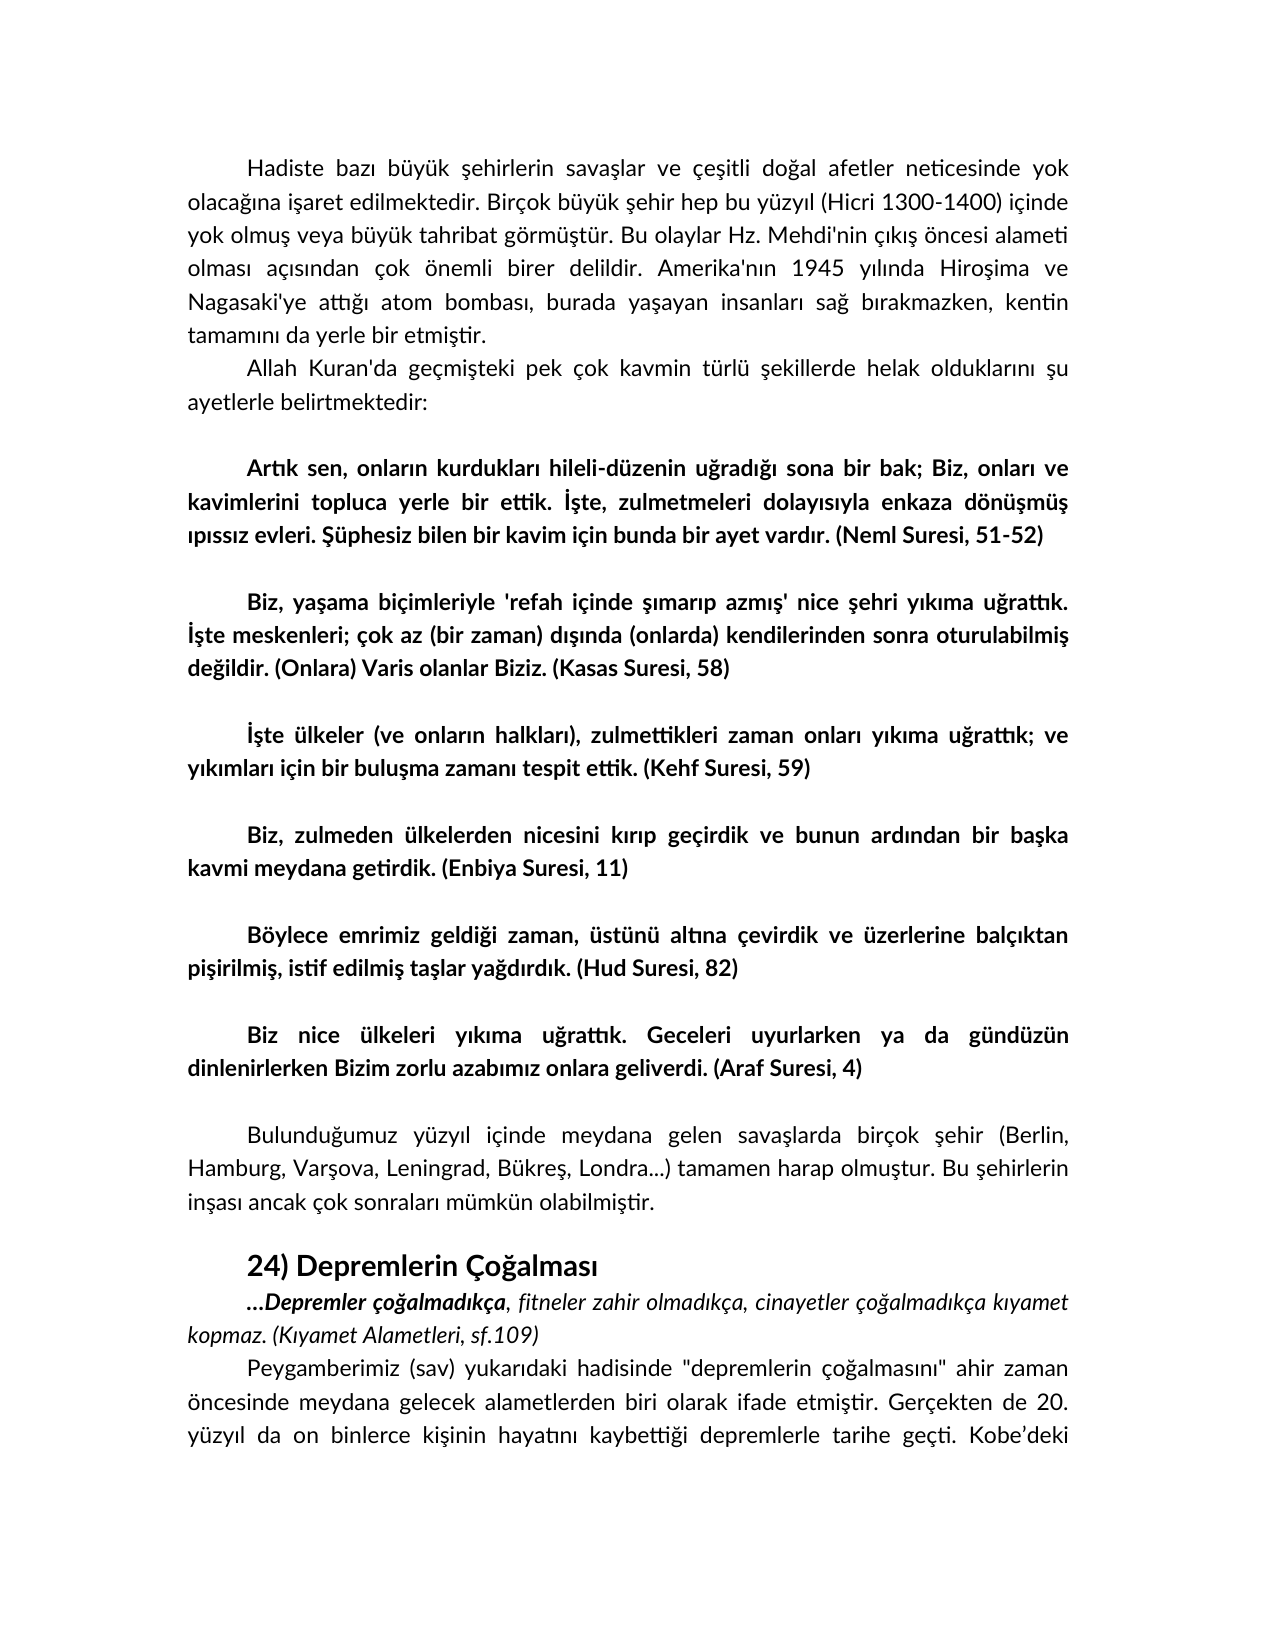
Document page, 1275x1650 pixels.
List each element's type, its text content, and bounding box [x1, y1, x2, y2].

text İşte ülkeler (ve onların halkları), zulmettikleri zaman onları yıkıma uğrattık; ve yıkımları için bir buluşma zamanı tespit ettik. (Kehf Suresi, 59) [187, 717, 1070, 783]
text Allah Kuran'da geçmişteki pek çok kavmin türlü şekillerde helak olduklarını şu ayetlerle belirtmektedir: [187, 350, 1070, 417]
text Biz, yaşama biçimleriyle 'refah içinde şımarıp azmış' nice şehri yıkıma uğrattık. İşte meskenleri; çok az (bir zaman) dışında (onlarda) kendilerinden sonra oturulabilmiş değildir. (Onlara) Varis olanlar Biziz. (Kasas Suresi, 58) [187, 583, 1070, 683]
text Biz nice ülkeleri yıkıma uğrattık. Geceleri uyurlarken ya da gündüzün dinlenirlerken Bizim zorlu azabımız onlara geliverdi. (Araf Suresi, 4) [187, 1017, 1070, 1083]
text Peygamberimiz (sav) yukarıdaki hadisinde "depremlerin çoğalmasını" ahir zaman öncesinde meydana gelecek alametlerden biri olarak ifade etmiştir. Gerçekten de 20. yüzyıl da on binlerce kişinin hayatını kaybettiği depremlerle tarihe geçti. Kobe’deki [187, 1350, 1070, 1450]
text Hadiste bazı büyük şehirlerin savaşlar ve çeşitli doğal afetler neticesinde yok olacağına işaret edilmektedir. Birçok büyük şehir hep bu yüzyıl (Hicri 1300-1400) içinde yok olmuş veya büyük tahribat görmüştür. Bu olaylar Hz. Mehdi'nin çıkış öncesi alameti olması açısından çok önemli birer delildir. Amerika'nın 1945 yılında Hiroşima ve Nagasaki'ye attığı atom bombası, burada yaşayan insanları sağ bırakmazken, kentin tamamını da yerle bir etmiştir. [187, 150, 1070, 350]
text Böylece emrimiz geldiği zaman, üstünü altına çevirdik ve üzerlerine balçıktan pişirilmiş, istif edilmiş taşlar yağdırdık. (Hud Suresi, 82) [187, 917, 1070, 983]
text Bulunduğumuz yüzyıl içinde meydana gelen savaşlarda birçok şehir (Berlin, Hamburg, Varşova, Leningrad, Bükreş, Londra...) tamamen harap olmuştur. Bu şehirlerin inşası ancak çok sonraları mümkün olabilmiştir. [187, 1117, 1070, 1217]
text …Depremler çoğalmadıkça, fitneler zahir olmadıkça, cinayetler çoğalmadıkça kıyamet kopmaz. (Kıyamet Alametleri, sf.109) [187, 1283, 1070, 1350]
text Biz, zulmeden ülkelerden nicesini kırıp geçirdik ve bunun ardından bir başka kavmi meydana getirdik. (Enbiya Suresi, 11) [187, 817, 1070, 883]
text Artık sen, onların kurdukları hileli-düzenin uğradığı sona bir bak; Biz, onları ve kavimlerini topluca yerle bir ettik. İşte, zulmetmeleri dolayısıyla enkaza dönüşmüş ıpıssız evleri. Şüphesiz bilen bir kavim için bunda bir ayet vardır. (Neml Suresi, 51-52) [187, 450, 1070, 550]
text 24) Depremlerin Çoğalması [187, 1250, 1070, 1283]
